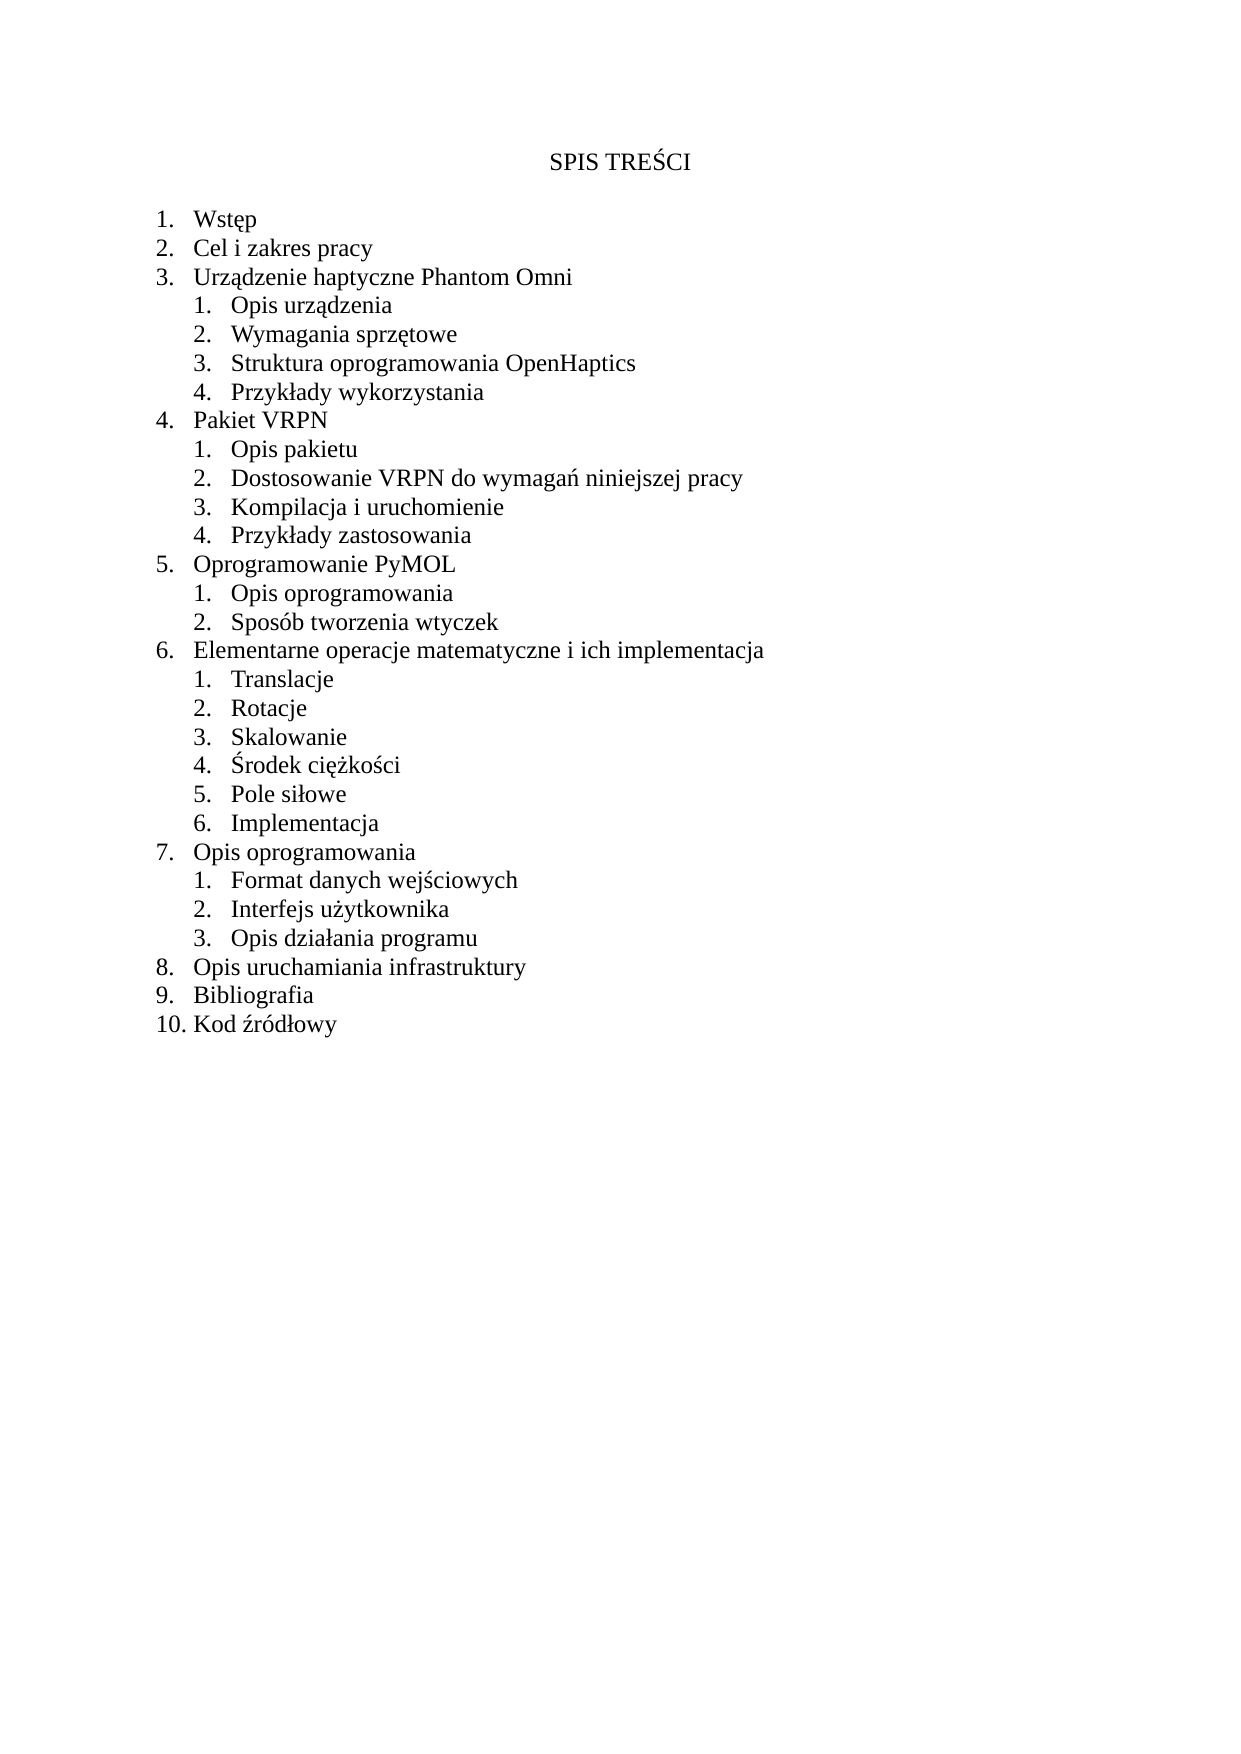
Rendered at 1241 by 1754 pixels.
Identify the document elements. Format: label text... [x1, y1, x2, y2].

list Opis oprogramowania [193, 578, 1122, 607]
list Wstęp [156, 204, 1122, 233]
list Urządzenie haptyczne Phantom Omni [156, 262, 1122, 291]
list Wymagania sprzętowe [193, 319, 1122, 348]
list Sposób tworzenia wtyczek [193, 607, 1122, 636]
list Kod źródłowy [156, 1009, 1122, 1038]
list Skalowanie [193, 722, 1122, 751]
list Cel i zakres pracy [156, 233, 1122, 262]
list Elementarne operacje matematyczne i ich implementacja [156, 636, 1122, 664]
list Implementacja [193, 808, 1122, 837]
list Opis działania programu [193, 923, 1122, 952]
list Przykłady zastosowania [193, 521, 1122, 549]
list Opis uruchamiania infrastruktury [156, 952, 1122, 981]
list Interfejs użytkownika [193, 894, 1122, 923]
list Rotacje [193, 693, 1122, 722]
list Opis urządzenia [193, 291, 1122, 319]
list Kompilacja i uruchomienie [193, 492, 1122, 521]
text SPIS TREŚCI [118, 147, 1122, 176]
list Dostosowanie VRPN do wymagań niniejszej pracy [193, 463, 1122, 492]
list Przykłady wykorzystania [193, 377, 1122, 406]
list Pole siłowe [193, 779, 1122, 808]
list Pakiet VRPN [156, 406, 1122, 434]
list Opis oprogramowania [156, 837, 1122, 866]
list Struktura oprogramowania OpenHaptics [193, 348, 1122, 377]
list Oprogramowanie PyMOL [156, 549, 1122, 578]
list Opis pakietu [193, 434, 1122, 463]
list Format danych wejściowych [193, 866, 1122, 894]
list Translacje [193, 664, 1122, 693]
list Bibliografia [156, 981, 1122, 1009]
list Środek ciężkości [193, 751, 1122, 779]
